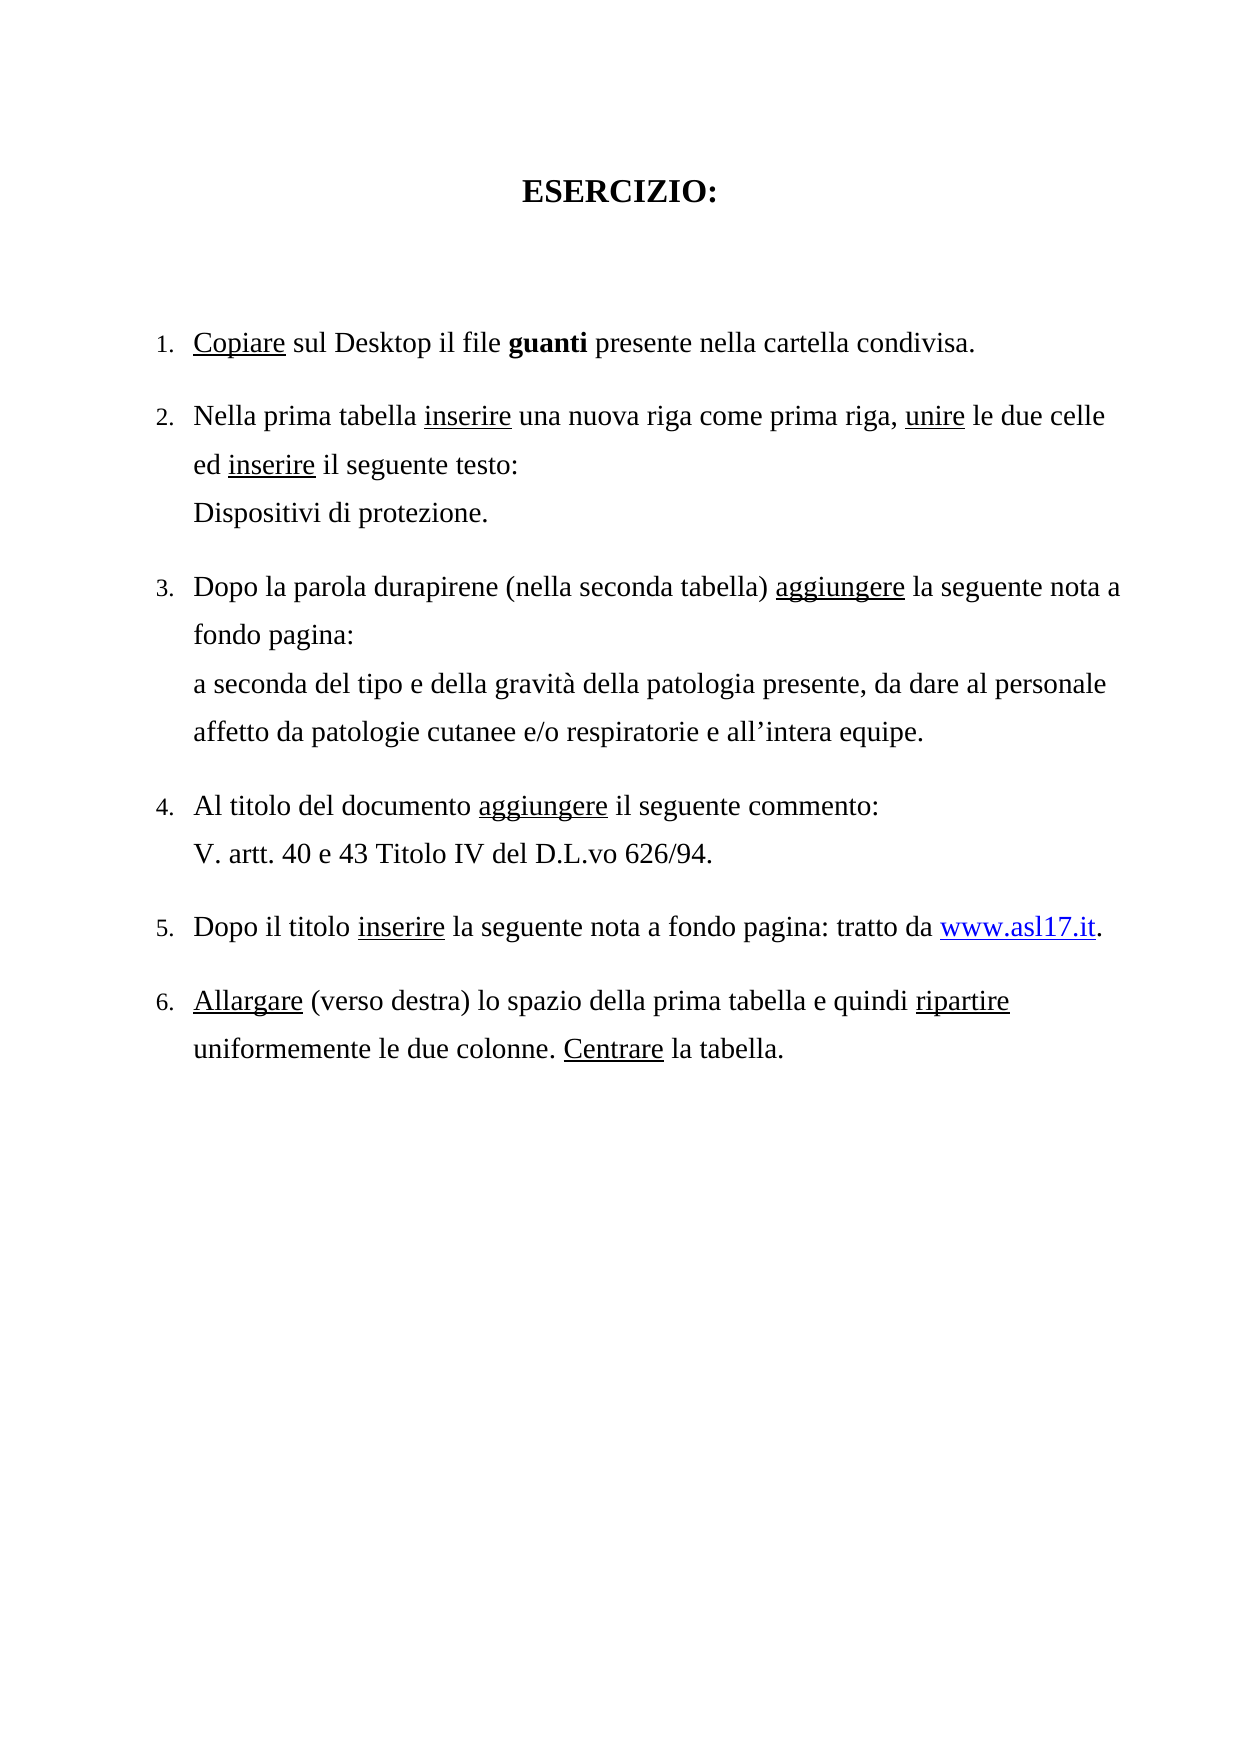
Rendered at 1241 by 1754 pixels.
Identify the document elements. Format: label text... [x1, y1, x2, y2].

list Dopo la parola durapirene (nella seconda tabella) aggiungere la seguente nota a fondo pagina: a seconda del tipo e della gravità della patologia presente, da dare al personale affetto da patologie cutanee e/o respiratorie e all’intera equipe. [156, 570, 1122, 748]
list Copiare sul Desktop il file guanti presente nella cartella condivisa. [156, 326, 1122, 359]
list Dopo il titolo inserire la seguente nota a fondo pagina: tratto da www.asl17.it. [156, 911, 1122, 943]
list Al titolo del documento aggiungere il seguente commento: V. artt. 40 e 43 Titolo IV del D.L.vo 626/94. [156, 789, 1122, 869]
list Nella prima tabella inserire una nuova riga come prima riga, unire le due celle ed inserire il seguente testo: Dispositivi di protezione. [156, 400, 1122, 529]
list Allargare (verso destra) lo spazio della prima tabella e quindi ripartire uniformemente le due colonne. Centrare la tabella. [156, 984, 1122, 1065]
text ESERCIZIO: [118, 173, 1122, 209]
